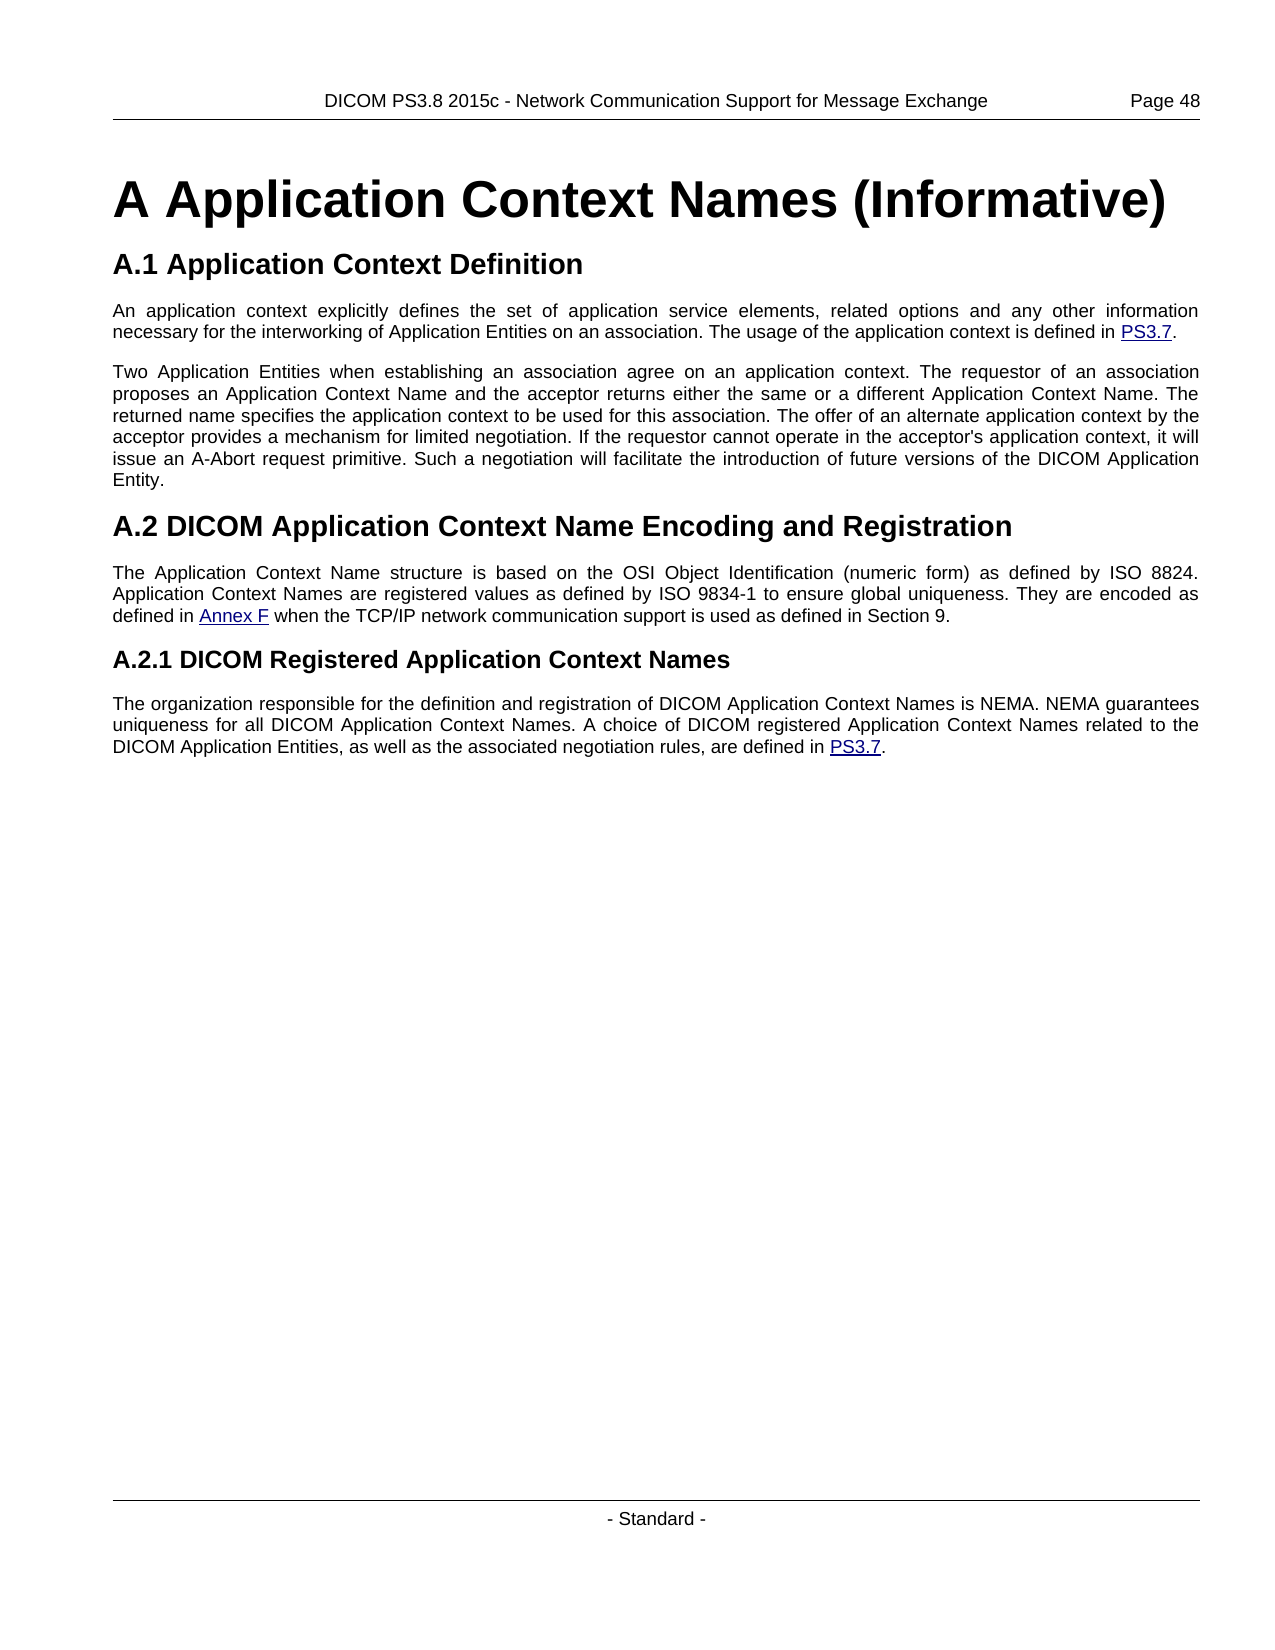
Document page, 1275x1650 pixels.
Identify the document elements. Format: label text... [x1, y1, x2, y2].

text A Application Context Names (Informative) [112, 169, 1200, 228]
text A.2.1 DICOM Registered Application Context Names [112, 645, 1200, 674]
text A.2 DICOM Application Context Name Encoding and Registration [112, 509, 1200, 543]
text Two Application Entities when establishing an association agree on an application context. The requestor of an association proposes an Application Context Name and the acceptor returns either the same or a different Application Context Name. The returned name specifies the application context to be used for this association. The offer of an alternate application context by the acceptor provides a mechanism for limited negotiation. If the requestor cannot operate in the acceptor's application context, it will issue an A-Abort request primitive. Such a negotiation will facilitate the introduction of future versions of the DICOM Application Entity. [112, 361, 1200, 491]
text The organization responsible for the definition and registration of DICOM Application Context Names is NEMA. NEMA guarantees uniqueness for all DICOM Application Context Names. A choice of DICOM registered Application Context Names related to the DICOM Application Entities, as well as the associated negotiation rules, are defined in PS3.7. [112, 693, 1200, 757]
text An application context explicitly defines the set of application service elements, related options and any other information necessary for the interworking of Application Entities on an association. The usage of the application context is defined in PS3.7. [112, 299, 1200, 342]
text A.1 Application Context Definition [112, 247, 1200, 281]
text The Application Context Name structure is based on the OSI Object Identification (numeric form) as defined by ISO 8824. Application Context Names are registered values as defined by ISO 9834-1 to ensure global uniqueness. They are encoded as defined in Annex F when the TCP/IP network communication support is used as defined in Section 9. [112, 562, 1200, 626]
